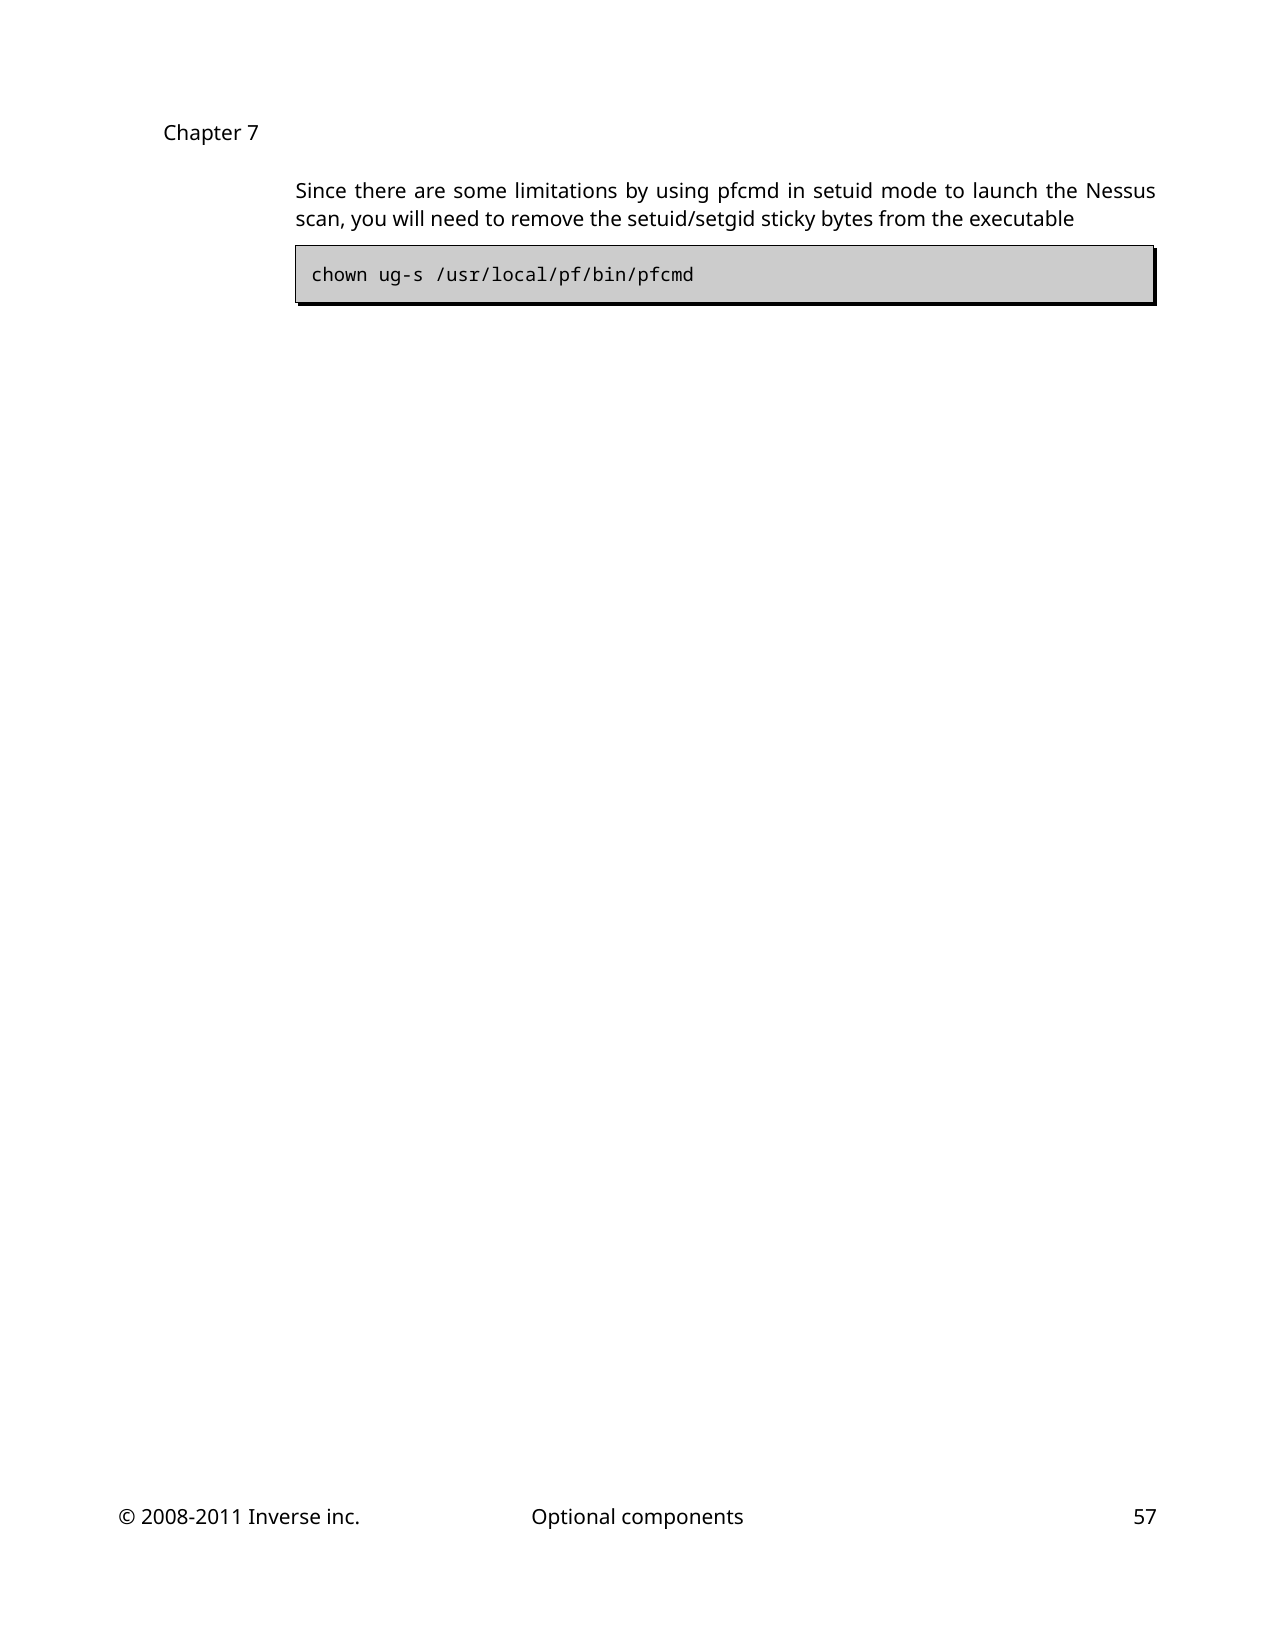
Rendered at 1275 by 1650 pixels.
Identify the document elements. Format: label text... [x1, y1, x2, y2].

text chown ug-s /usr/local/pf/bin/pfcmd [296, 246, 1153, 302]
text Since there are some limitations by using pfcmd in setuid mode to launch the Nessus scan, you will need to remove the setuid/setgid sticky bytes from the executable [295, 176, 1157, 233]
